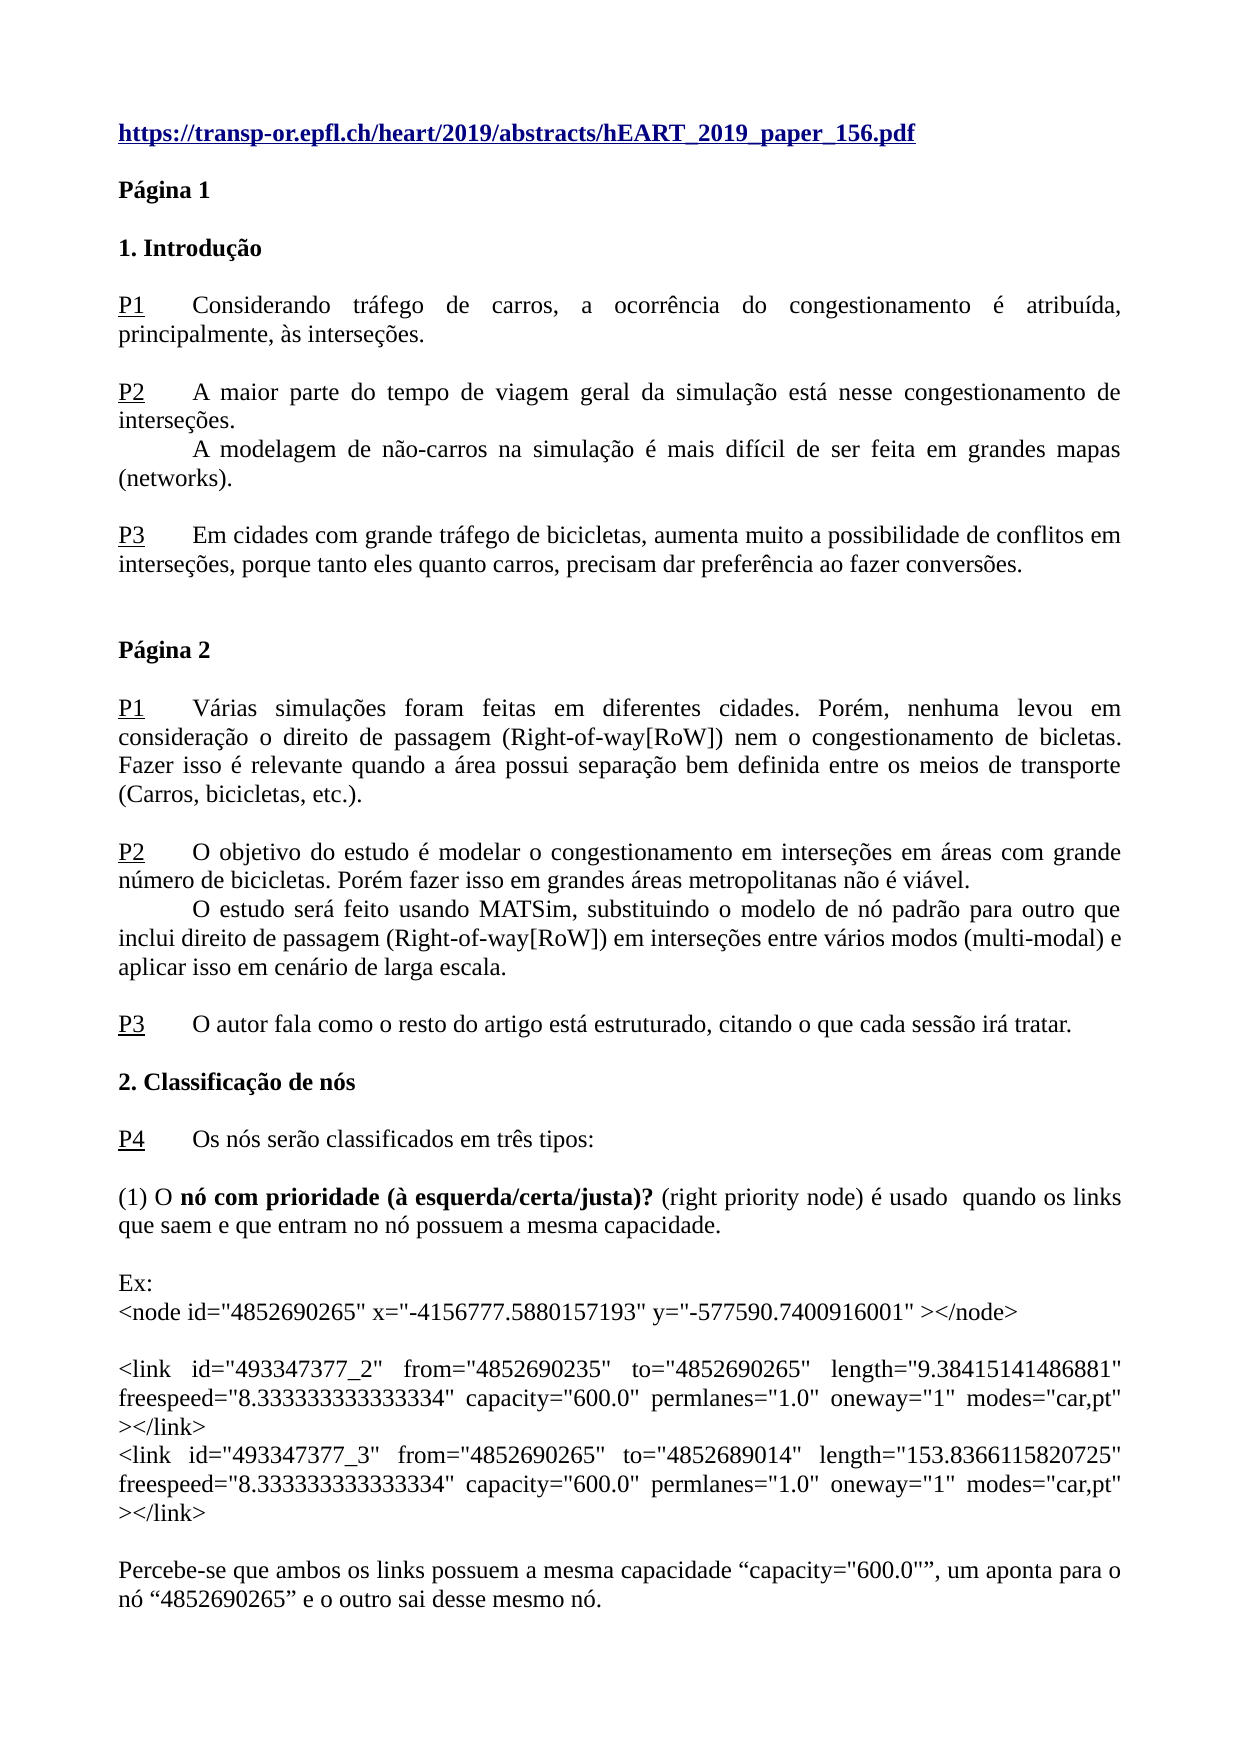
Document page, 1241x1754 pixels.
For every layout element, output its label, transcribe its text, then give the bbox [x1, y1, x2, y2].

text P4 Os nós serão classificados em três tipos: [118, 1124, 1122, 1153]
text A modelagem de não-carros na simulação é mais difícil de ser feita em grandes mapas (networks). [118, 434, 1122, 492]
text P2 A maior parte do tempo de viagem geral da simulação está nesse congestionamento de interseções. [118, 377, 1122, 434]
text Percebe-se que ambos os links possuem a mesma capacidade “capacity="600.0"”, um aponta para o nó “4852690265” e o outro sai desse mesmo nó. [118, 1556, 1122, 1613]
text P1 Considerando tráfego de carros, a ocorrência do congestionamento é atribuída, principalmente, às interseções. [118, 291, 1122, 348]
text 1. Introdução [118, 233, 1122, 262]
text P3 Em cidades com grande tráfego de bicicletas, aumenta muito a possibilidade de conflitos em interseções, porque tanto eles quanto carros, precisam dar preferência ao fazer conversões. [118, 521, 1122, 578]
text <link id="493347377_3" from="4852690265" to="4852689014" length="153.8366115820725" freespeed="8.333333333333334" capacity="600.0" permlanes="1.0" oneway="1" modes="car,pt" ></link> [118, 1441, 1122, 1527]
text https://transp-or.epfl.ch/heart/2019/abstracts/hEART_2019_paper_156.pdf [118, 118, 1122, 147]
text O estudo será feito usando MATSim, substituindo o modelo de nó padrão para outro que inclui direito de passagem (Right-of-way[RoW]) em interseções entre vários modos (multi-modal) e aplicar isso em cenário de larga escala. [118, 894, 1122, 981]
text P1 Várias simulações foram feitas em diferentes cidades. Porém, nenhuma levou em consideração o direito de passagem (Right-of-way[RoW]) nem o congestionamento de bicletas. Fazer isso é relevante quando a área possui separação bem definida entre os meios de transporte (Carros, bicicletas, etc.). [118, 693, 1122, 808]
text Página 1 [118, 176, 1122, 204]
text Ex: [118, 1268, 1122, 1297]
text <link id="493347377_2" from="4852690235" to="4852690265" length="9.38415141486881" freespeed="8.333333333333334" capacity="600.0" permlanes="1.0" oneway="1" modes="car,pt" ></link> [118, 1354, 1122, 1441]
text (1) O nó com prioridade (à esquerda/certa/justa)? (right priority node) é usado quando os links que saem e que entram no nó possuem a mesma capacidade. [118, 1182, 1122, 1239]
text Página 2 [118, 636, 1122, 664]
text <node id="4852690265" x="-4156777.5880157193" y="-577590.7400916001" ></node> [118, 1297, 1122, 1326]
text 2. Classificação de nós [118, 1067, 1122, 1096]
text P2 O objetivo do estudo é modelar o congestionamento em interseções em áreas com grande número de bicicletas. Porém fazer isso em grandes áreas metropolitanas não é viável. [118, 837, 1122, 894]
text P3 O autor fala como o resto do artigo está estruturado, citando o que cada sessão irá tratar. [118, 1009, 1122, 1038]
